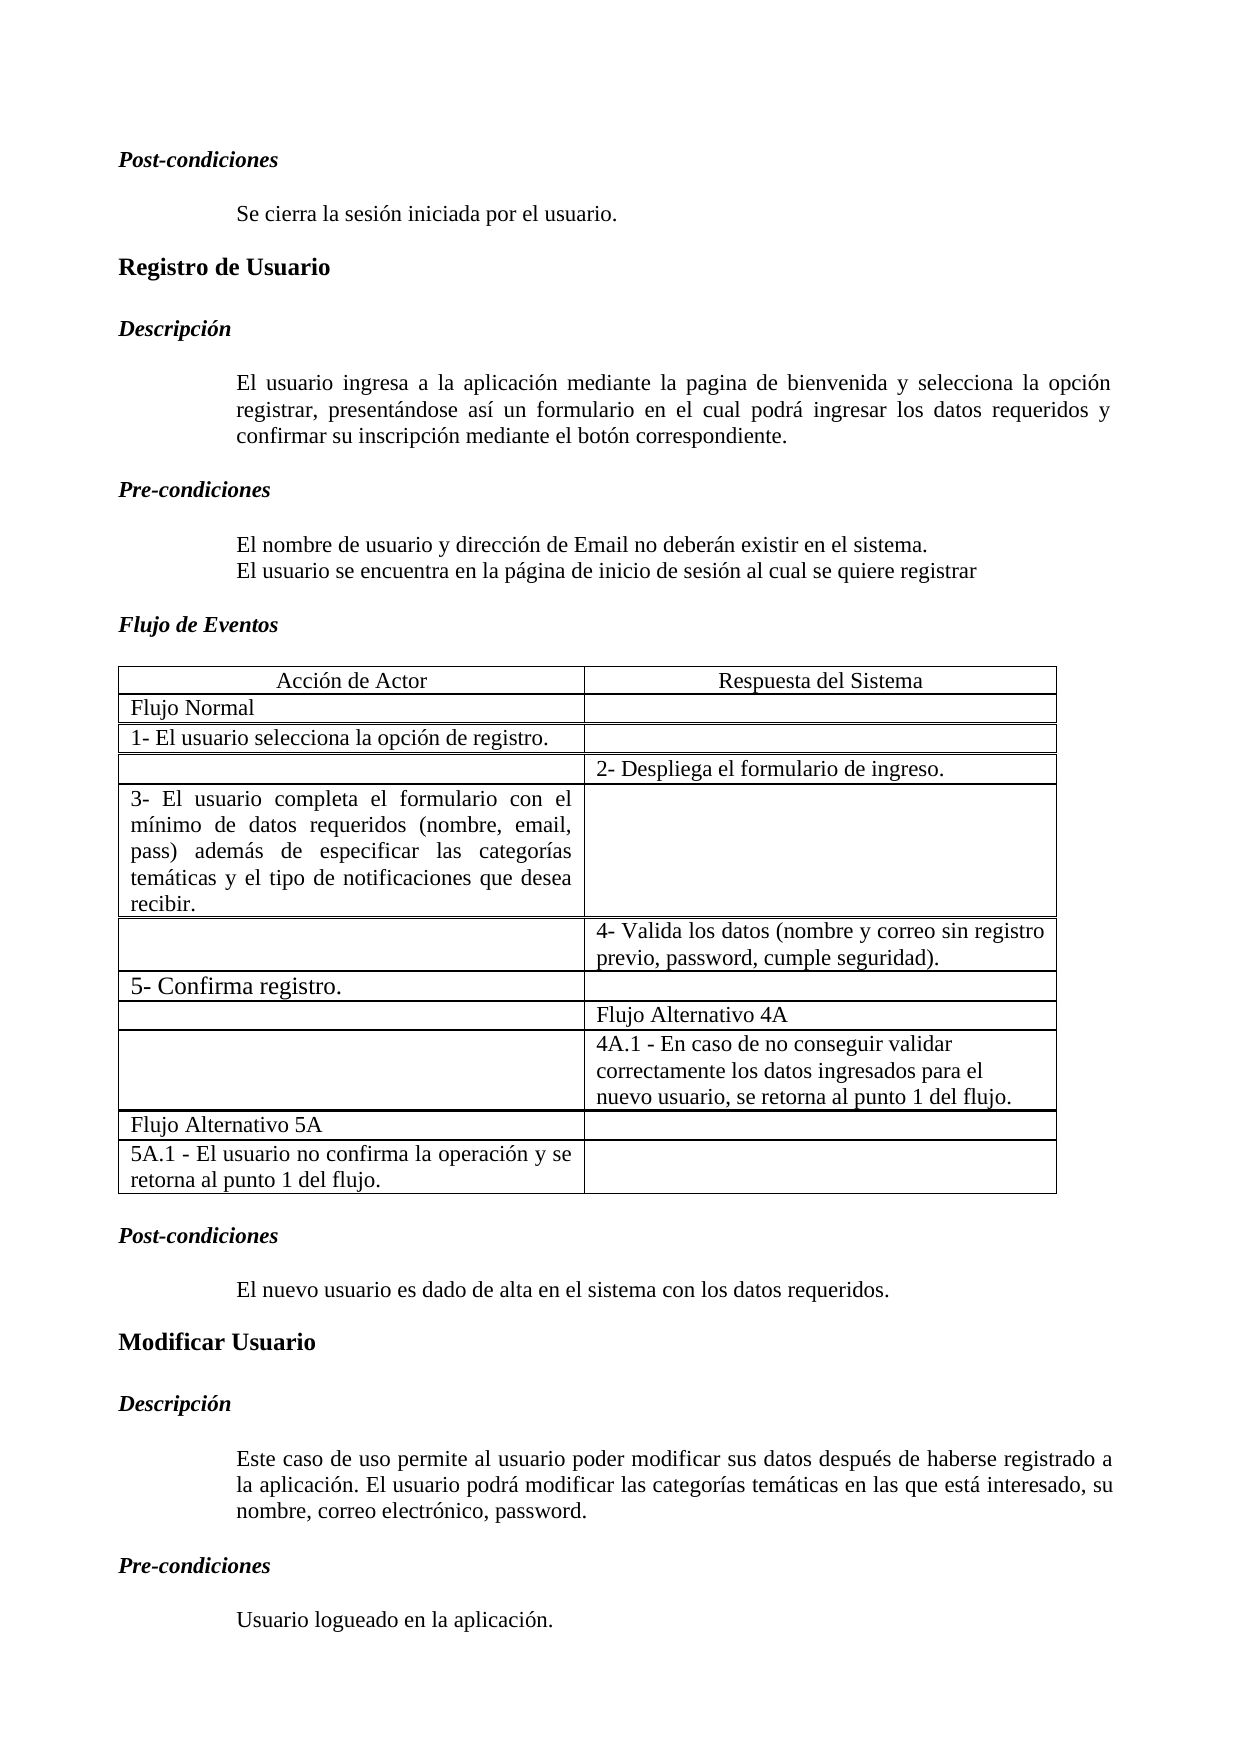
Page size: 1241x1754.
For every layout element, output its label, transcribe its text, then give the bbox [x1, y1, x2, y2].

table_header Acción de Actor [119, 667, 584, 693]
table_cell [119, 1002, 584, 1029]
text El nuevo usuario es dado de alta en el sistema con los datos requeridos. [118, 1276, 1122, 1302]
text Este caso de uso permite al usuario poder modificar sus datos después de haberse registrado a la aplicación. El usuario podrá modificar las categorías temáticas en las que está interesado, su nombre, correo electrónico, password. [118, 1445, 1122, 1524]
table_cell Flujo Alternativo 5A [119, 1112, 584, 1139]
text Se cierra la sesión iniciada por el usuario. [118, 201, 1122, 227]
text Flujo de Eventos [118, 611, 1122, 638]
text Descripción [118, 315, 1122, 341]
table_cell [585, 1112, 1056, 1139]
table_cell [585, 695, 1056, 722]
table_cell [119, 919, 584, 970]
table_cell [585, 785, 1056, 916]
text El usuario se encuentra en la página de inicio de sesión al cual se quiere registrar [118, 557, 1122, 583]
table_cell Flujo Normal [119, 695, 584, 722]
table_cell Flujo Alternativo 4A [585, 1002, 1056, 1029]
table_cell 5- Confirma registro. [119, 972, 584, 1000]
table_cell [119, 755, 584, 783]
text Pre-condiciones [118, 476, 1122, 503]
text Pre-condiciones [118, 1552, 1122, 1578]
table_cell [585, 1141, 1056, 1193]
table_cell [585, 972, 1056, 1000]
text Post-condiciones [118, 1222, 1122, 1248]
table_cell 2- Despliega el formulario de ingreso. [585, 755, 1056, 783]
text Descripción [118, 1390, 1122, 1417]
table_cell 3- El usuario completa el formulario con el mínimo de datos requeridos (nombre, email, pass) además de especificar las categorías temáticas y el tipo de notificaciones que desea recibir. [119, 785, 584, 916]
text Registro de Usuario [118, 252, 1122, 281]
table_cell 1- El usuario selecciona la opción de registro. [119, 725, 584, 752]
table_cell 4- Valida los datos (nombre y correo sin registro previo, password, cumple seguridad). [585, 919, 1056, 970]
table_cell [585, 725, 1056, 752]
text El nombre de usuario y dirección de Email no deberán existir en el sistema. [118, 531, 1122, 557]
table_cell 5A.1 - El usuario no confirma la operación y se retorna al punto 1 del flujo. [119, 1141, 584, 1193]
table_header Respuesta del Sistema [585, 667, 1056, 693]
text El usuario ingresa a la aplicación mediante la pagina de bienvenida y selecciona la opción registrar, presentándose así un formulario en el cual podrá ingresar los datos requeridos y confirmar su inscripción mediante el botón correspondiente. [118, 369, 1122, 448]
table_cell 4A.1 - En caso de no conseguir validar correctamente los datos ingresados para el nuevo usuario, se retorna al punto 1 del flujo. [585, 1031, 1056, 1109]
text Usuario logueado en la aplicación. [118, 1606, 1122, 1633]
text Post-condiciones [118, 146, 1122, 172]
table_cell [119, 1031, 584, 1109]
text Modificar Usuario [118, 1327, 1122, 1356]
